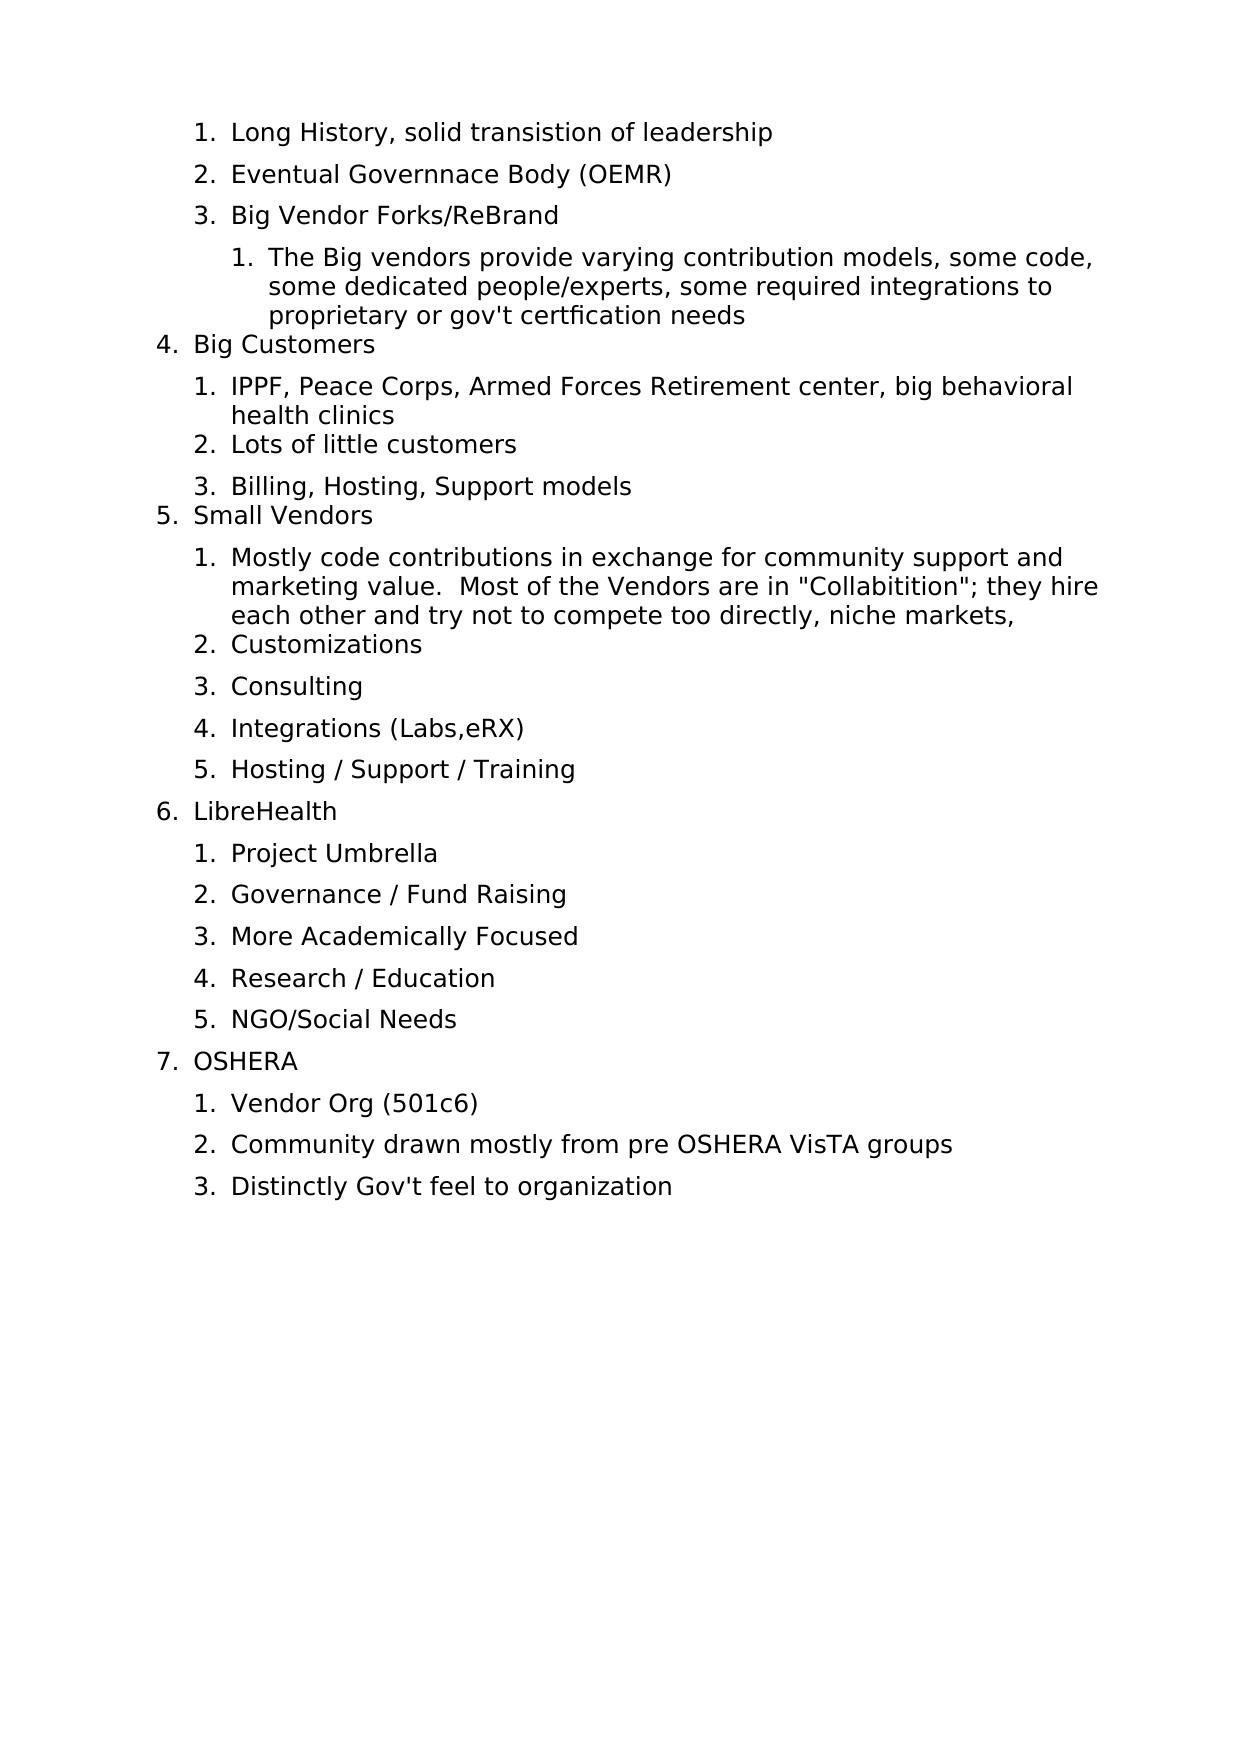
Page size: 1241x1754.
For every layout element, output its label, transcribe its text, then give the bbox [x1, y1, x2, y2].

list Billing, Hosting, Support models [193, 472, 1122, 501]
list Hosting / Support / Training [193, 756, 1122, 785]
list Long History, solid transistion of leadership [193, 118, 1122, 147]
list Integrations (Labs,eRX) [193, 714, 1122, 743]
list Eventual Governnace Body (OEMR) [193, 160, 1122, 189]
list Big Vendor Forks/ReBrand [193, 201, 1122, 231]
list LibreHealth [156, 797, 1122, 826]
list Small Vendors [156, 501, 1122, 531]
list Project Umbrella [193, 839, 1122, 868]
list More Academically Focused [193, 922, 1122, 951]
list Research / Education [193, 964, 1122, 993]
list OSHERA [156, 1047, 1122, 1076]
list IPPF, Peace Corps, Armed Forces Retirement center, big behavioral health clinics [193, 372, 1122, 431]
list Community drawn mostly from pre OSHERA VisTA groups [193, 1131, 1122, 1160]
list Governance / Fund Raising [193, 881, 1122, 910]
list Customizations [193, 631, 1122, 660]
list Mostly code contributions in exchange for community support and marketing value. Most of the Vendors are in "Collabitition"; they hire each other and try not to compete too directly, niche markets, [193, 543, 1122, 631]
list Big Customers [156, 331, 1122, 360]
list The Big vendors provide varying contribution models, some code, some dedicated people/experts, some required integrations to proprietary or gov't certfication needs [231, 243, 1122, 331]
list NGO/Social Needs [193, 1006, 1122, 1035]
list Lots of little customers [193, 431, 1122, 460]
list Vendor Org (501c6) [193, 1089, 1122, 1118]
list Consulting [193, 672, 1122, 701]
list Distinctly Gov't feel to organization [193, 1172, 1122, 1201]
